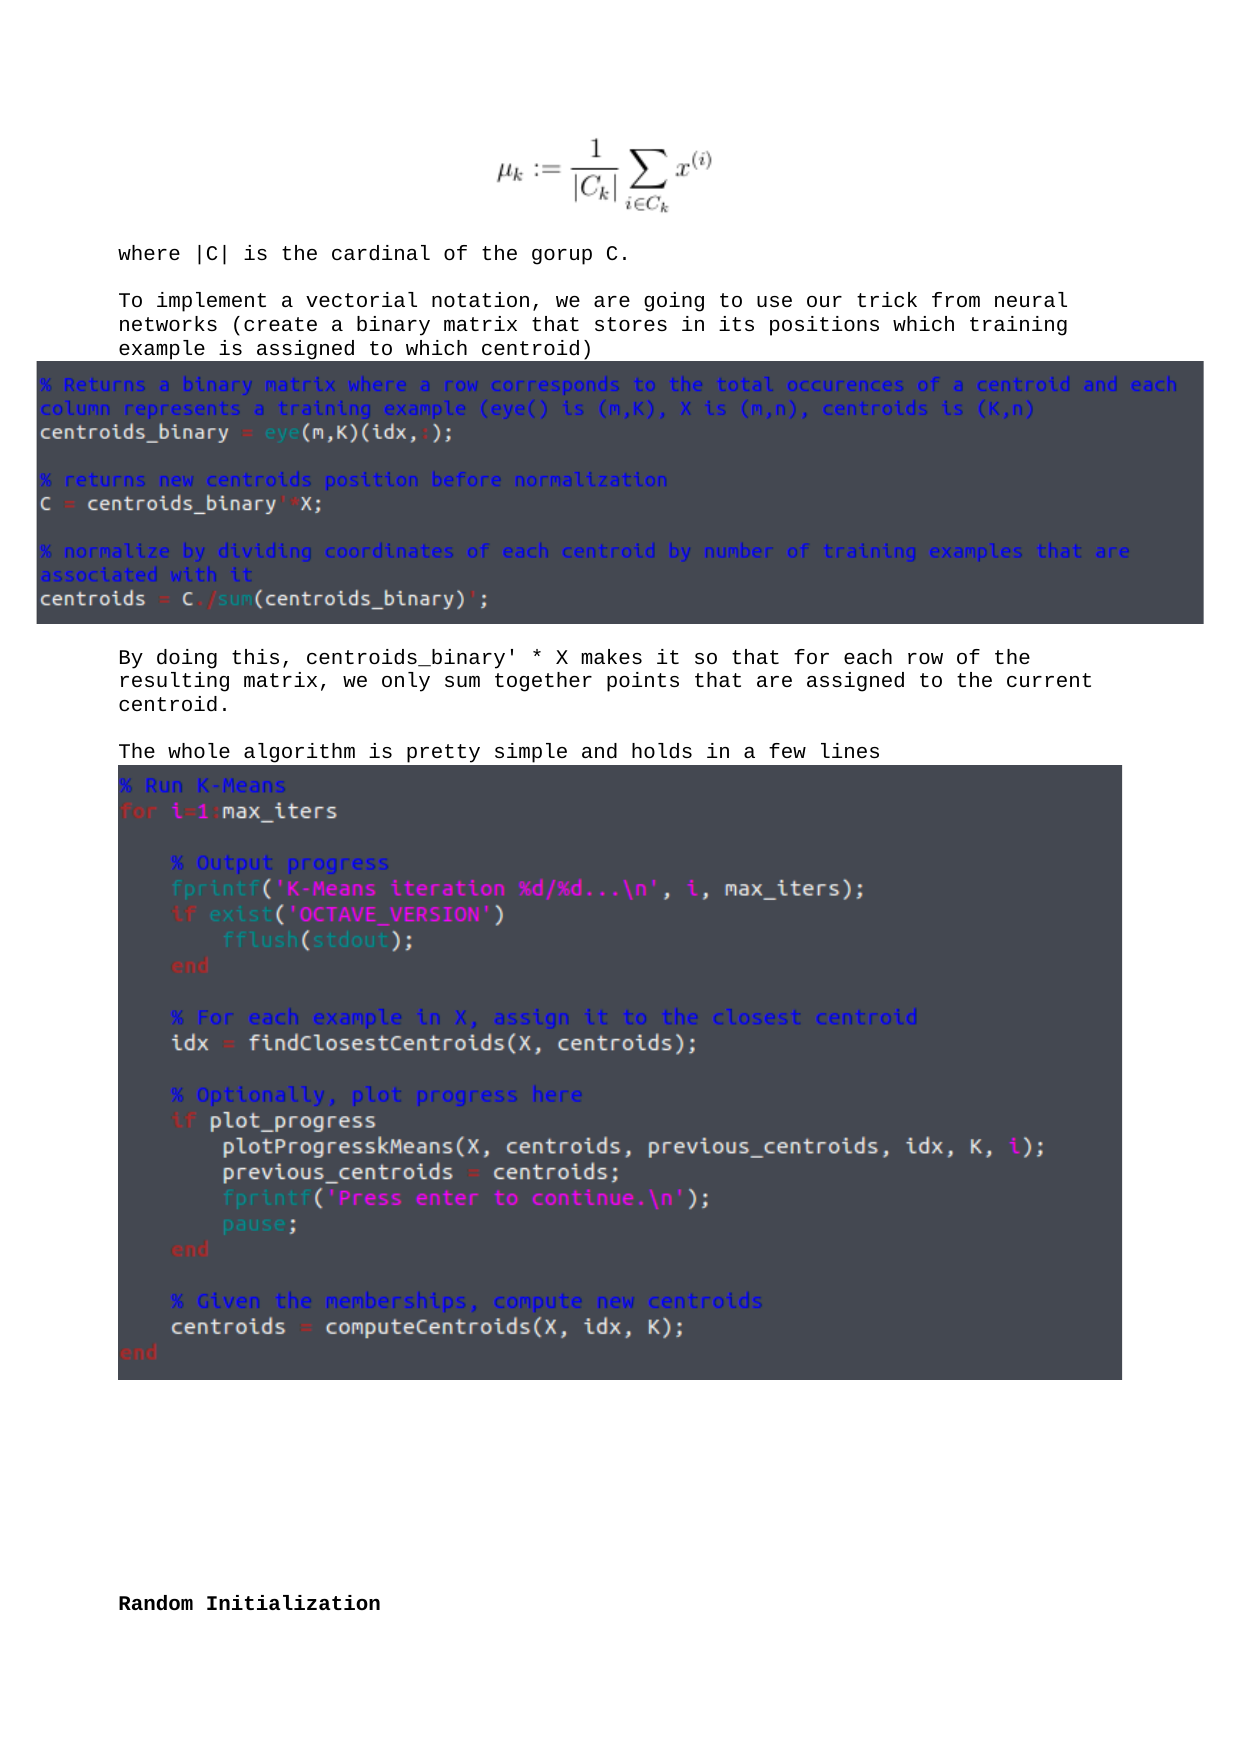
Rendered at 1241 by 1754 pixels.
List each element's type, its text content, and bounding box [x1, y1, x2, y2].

text By doing this, centroids_binary' * X makes it so that for each row of the resulting matrix, we only sum together points that are assigned to the current centroid. [118, 647, 1122, 718]
picture [469, 118, 771, 244]
picture [118, 765, 1123, 1380]
text where |C| is the cardinal of the gorup C. [118, 118, 1122, 267]
picture [36, 361, 1204, 624]
text To implement a vectorial notation, we are going to use our trick from neural networks (create a binary matrix that stores in its positions which training example is assigned to which centroid) [118, 290, 1122, 361]
text The whole algorithm is pretty simple and holds in a few lines [118, 741, 1122, 765]
text Random Initialization [118, 1593, 1122, 1616]
